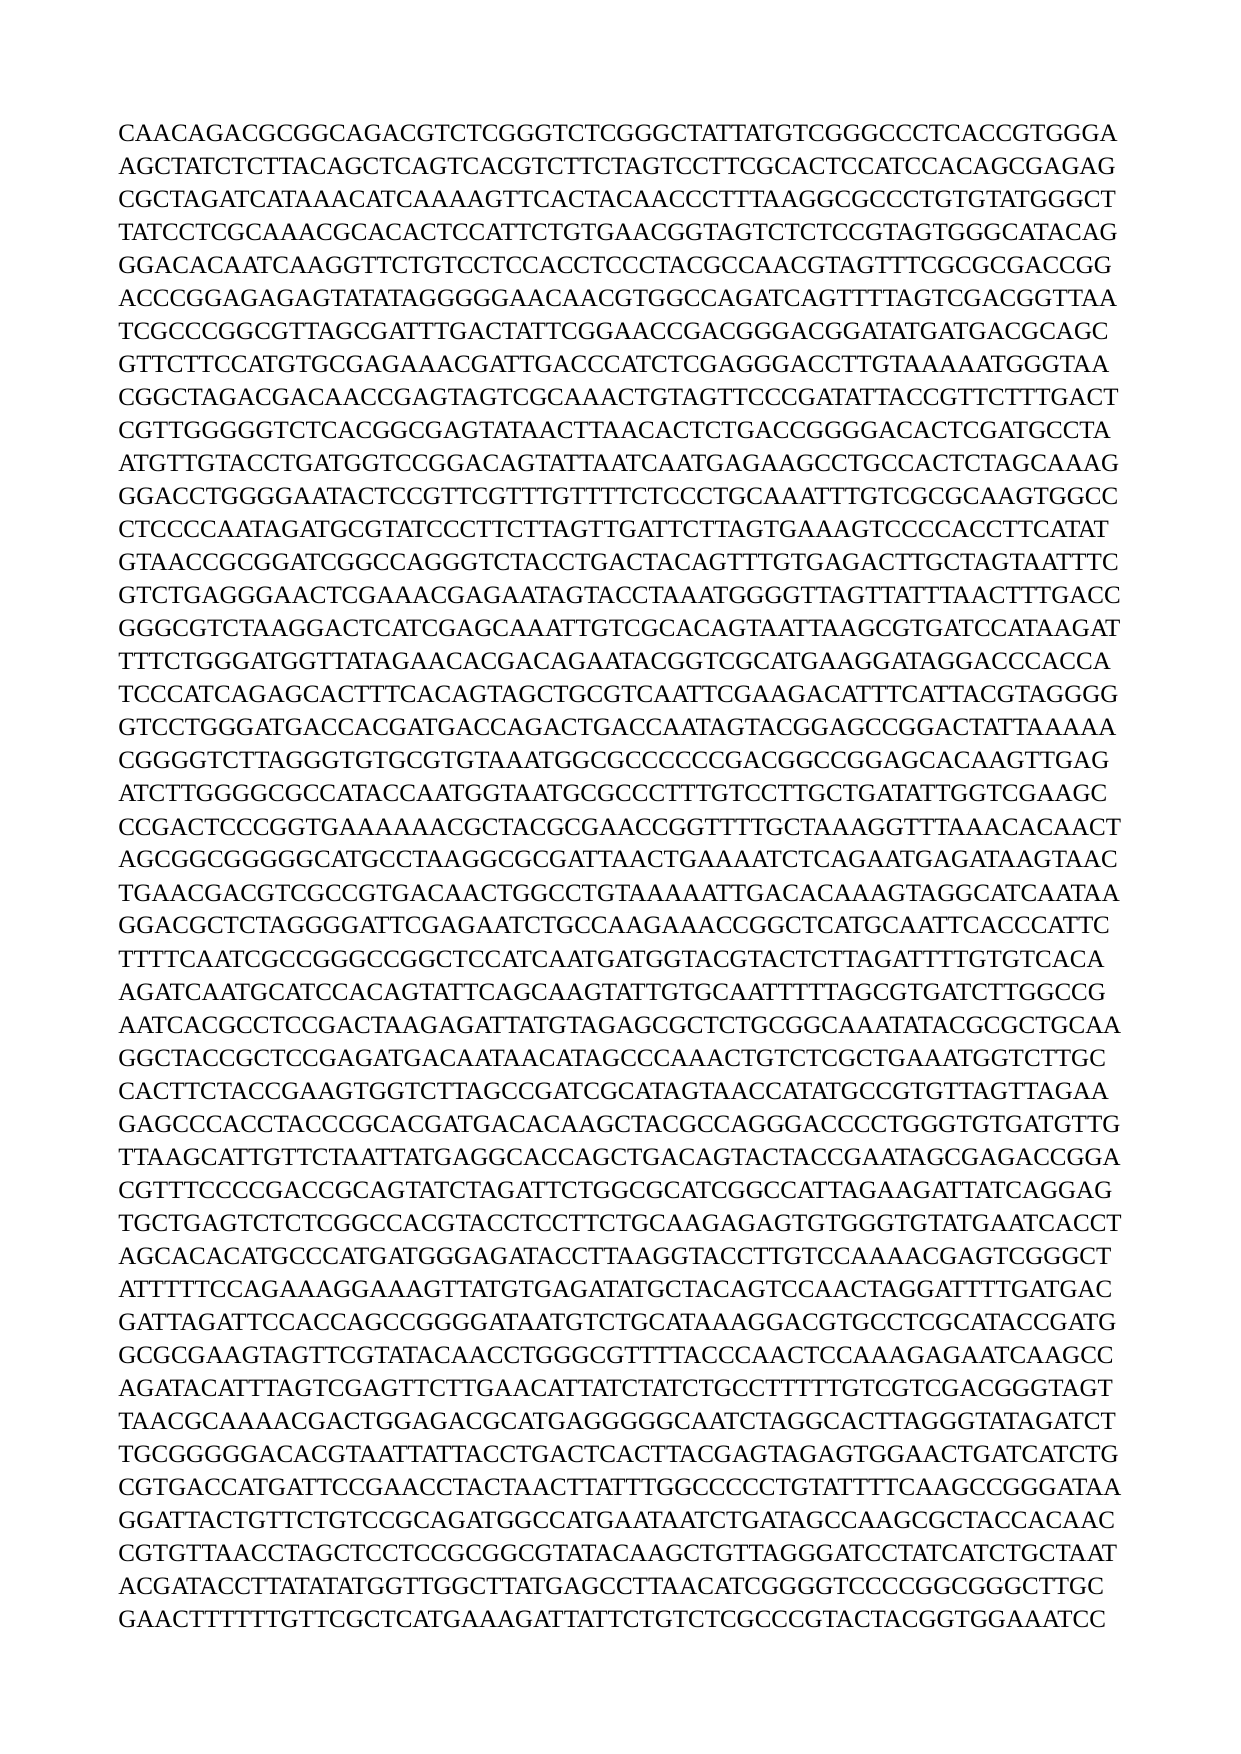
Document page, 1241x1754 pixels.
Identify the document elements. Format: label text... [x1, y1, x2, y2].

text CAACAGACGCGGCAGACGTCTCGGGTCTCGGGCTATTATGTCGGGCCCTCACCGTGGGAAGCTATCTCTTACAGCTCAGTCACGTCTTCTAGTCCTTCGCACTCCATCCACAGCGAGAGCGCTAGATCATAAACATCAAAAGTTCACTACAACCCTTTAAGGCGCCCTGTGTATGGGCTTATCCTCGCAAACGCACACTCCATTCTGTGAACGGTAGTCTCTCCGTAGTGGGCATACAGGGACACAATCAAGGTTCTGTCCTCCACCTCCCTACGCCAACGTAGTTTCGCGCGACCGGACCCGGAGAGAGTATATAGGGGGAACAACGTGGCCAGATCAGTTTTAGTCGACGGTTAATCGCCCGGCGTTAGCGATTTGACTATTCGGAACCGACGGGACGGATATGATGACGCAGCGTTCTTCCATGTGCGAGAAACGATTGACCCATCTCGAGGGACCTTGTAAAAATGGGTAACGGCTAGACGACAACCGAGTAGTCGCAAACTGTAGTTCCCGATATTACCGTTCTTTGACTCGTTGGGGGTCTCACGGCGAGTATAACTTAACACTCTGACCGGGGACACTCGATGCCTAATGTTGTACCTGATGGTCCGGACAGTATTAATCAATGAGAAGCCTGCCACTCTAGCAAAGGGACCTGGGGAATACTCCGTTCGTTTGTTTTCTCCCTGCAAATTTGTCGCGCAAGTGGCCCTCCCCAATAGATGCGTATCCCTTCTTAGTTGATTCTTAGTGAAAGTCCCCACCTTCATATGTAACCGCGGATCGGCCAGGGTCTACCTGACTACAGTTTGTGAGACTTGCTAGTAATTTCGTCTGAGGGAACTCGAAACGAGAATAGTACCTAAATGGGGTTAGTTATTTAACTTTGACCGGGCGTCTAAGGACTCATCGAGCAAATTGTCGCACAGTAATTAAGCGTGATCCATAAGATTTTCTGGGATGGTTATAGAACACGACAGAATACGGTCGCATGAAGGATAGGACCCACCATCCCATCAGAGCACTTTCACAGTAGCTGCGTCAATTCGAAGACATTTCATTACGTAGGGGGTCCTGGGATGACCACGATGACCAGACTGACCAATAGTACGGAGCCGGACTATTAAAAACGGGGTCTTAGGGTGTGCGTGTAAATGGCGCCCCCCGACGGCCGGAGCACAAGTTGAGATCTTGGGGCGCCATACCAATGGTAATGCGCCCTTTGTCCTTGCTGATATTGGTCGAAGCCCGACTCCCGGTGAAAAAACGCTACGCGAACCGGTTTTGCTAAAGGTTTAAACACAACTAGCGGCGGGGGCATGCCTAAGGCGCGATTAACTGAAAATCTCAGAATGAGATAAGTAACTGAACGACGTCGCCGTGACAACTGGCCTGTAAAAATTGACACAAAGTAGGCATCAATAAGGACGCTCTAGGGGATTCGAGAATCTGCCAAGAAACCGGCTCATGCAATTCACCCATTCTTTTCAATCGCCGGGCCGGCTCCATCAATGATGGTACGTACTCTTAGATTTTGTGTCACAAGATCAATGCATCCACAGTATTCAGCAAGTATTGTGCAATTTTTAGCGTGATCTTGGCCGAATCACGCCTCCGACTAAGAGATTATGTAGAGCGCTCTGCGGCAAATATACGCGCTGCAAGGCTACCGCTCCGAGATGACAATAACATAGCCCAAACTGTCTCGCTGAAATGGTCTTGCCACTTCTACCGAAGTGGTCTTAGCCGATCGCATAGTAACCATATGCCGTGTTAGTTAGAAGAGCCCACCTACCCGCACGATGACACAAGCTACGCCAGGGACCCCTGGGTGTGATGTTGTTAAGCATTGTTCTAATTATGAGGCACCAGCTGACAGTACTACCGAATAGCGAGACCGGACGTTTCCCCGACCGCAGTATCTAGATTCTGGCGCATCGGCCATTAGAAGATTATCAGGAGTGCTGAGTCTCTCGGCCACGTACCTCCTTCTGCAAGAGAGTGTGGGTGTATGAATCACCTAGCACACATGCCCATGATGGGAGATACCTTAAGGTACCTTGTCCAAAACGAGTCGGGCTATTTTTCCAGAAAGGAAAGTTATGTGAGATATGCTACAGTCCAACTAGGATTTTGATGACGATTAGATTCCACCAGCCGGGGATAATGTCTGCATAAAGGACGTGCCTCGCATACCGATGGCGCGAAGTAGTTCGTATACAACCTGGGCGTTTTACCCAACTCCAAAGAGAATCAAGCCAGATACATTTAGTCGAGTTCTTGAACATTATCTATCTGCCTTTTTGTCGTCGACGGGTAGTTAACGCAAAACGACTGGAGACGCATGAGGGGGCAATCTAGGCACTTAGGGTATAGATCTTGCGGGGGACACGTAATTATTACCTGACTCACTTACGAGTAGAGTGGAACTGATCATCTGCGTGACCATGATTCCGAACCTACTAACTTATTTGGCCCCCTGTATTTTCAAGCCGGGATAAGGATTACTGTTCTGTCCGCAGATGGCCATGAATAATCTGATAGCCAAGCGCTACCACAACCGTGTTAACCTAGCTCCTCCGCGGCGTATACAAGCTGTTAGGGATCCTATCATCTGCTAATACGATACCTTATATATGGTTGGCTTATGAGCCTTAACATCGGGGTCCCCGGCGGGCTTGCGAACTTTTTTGTTCGCTCATGAAAGATTATTCTGTCTCGCCCGTACTACGGTGGAAATCC [118, 118, 1122, 1633]
